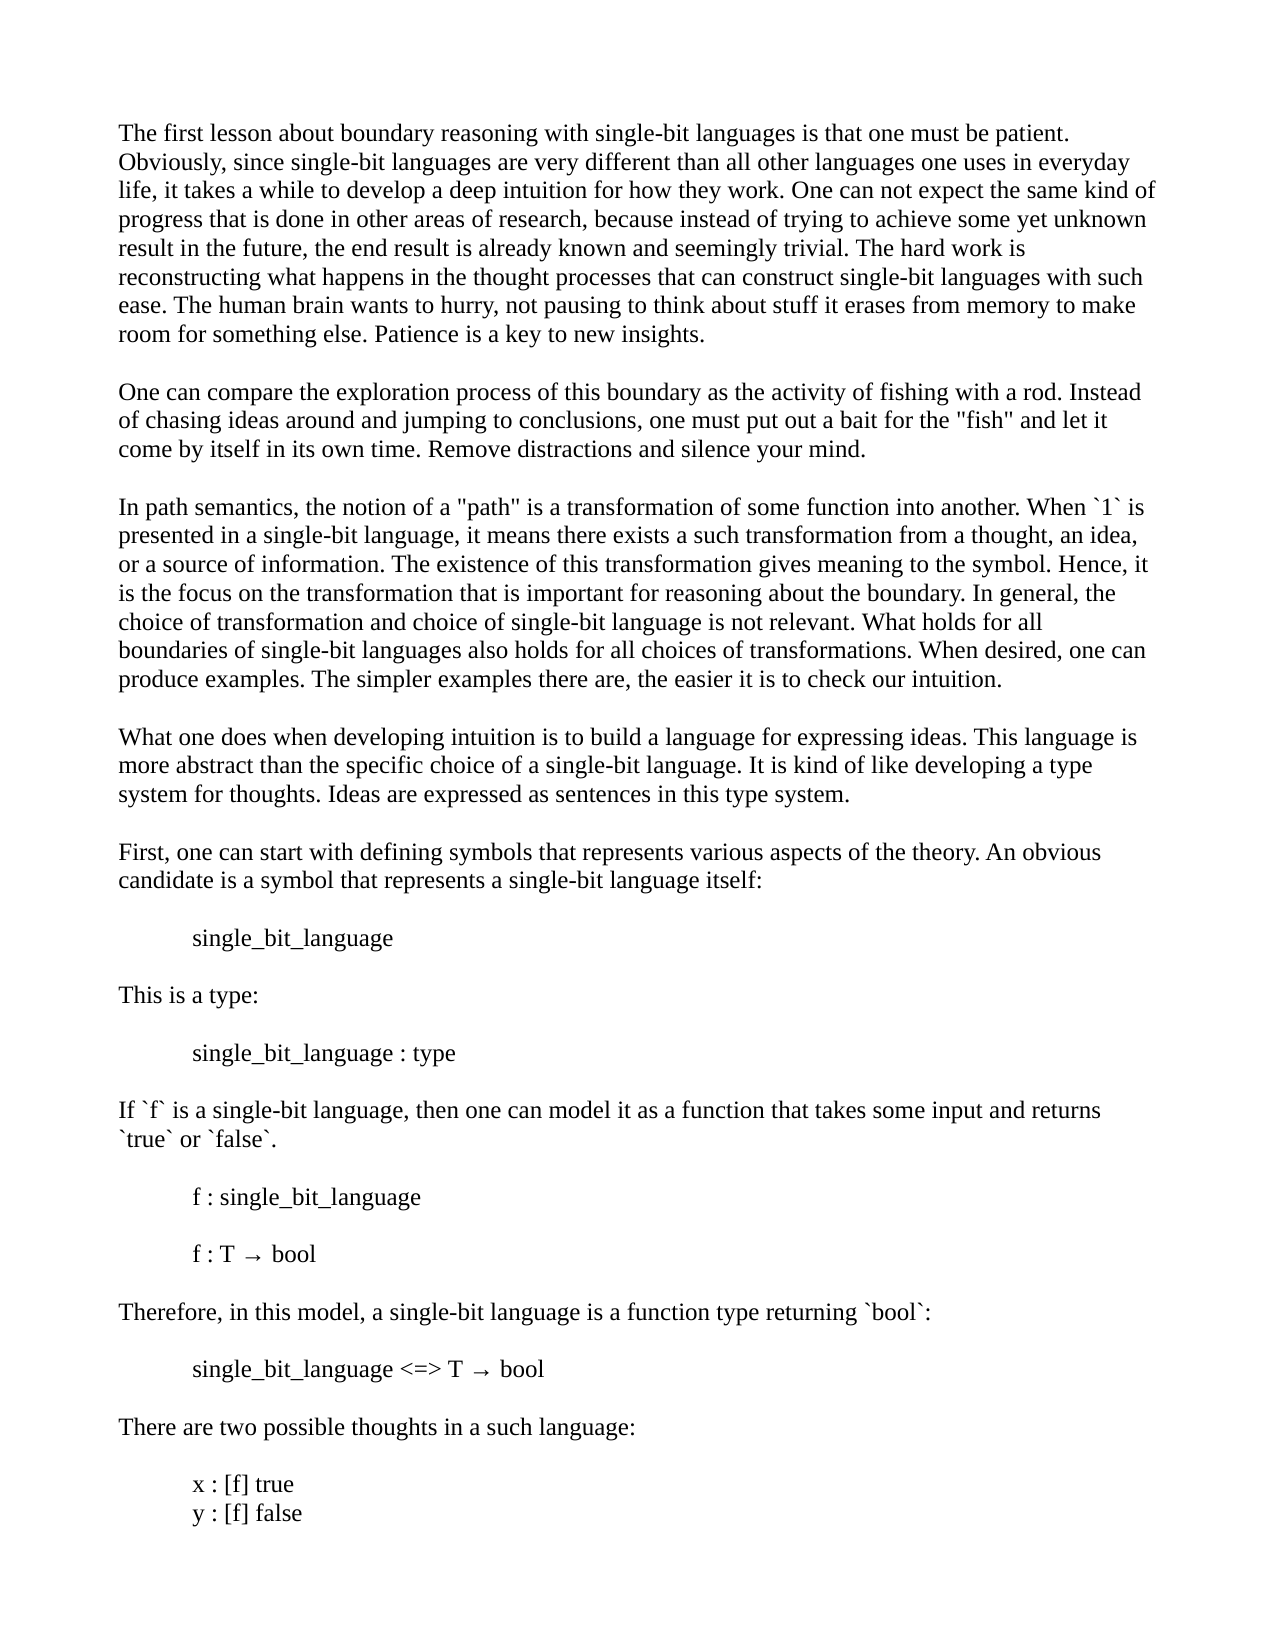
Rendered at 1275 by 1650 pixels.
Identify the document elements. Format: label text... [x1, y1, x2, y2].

text Therefore, in this model, a single-bit language is a function type returning `bool`: [118, 1297, 1157, 1326]
text single_bit_language <=> T → bool [118, 1354, 1157, 1383]
text This is a type: [118, 981, 1157, 1009]
text single_bit_language [118, 923, 1157, 952]
text f : single_bit_language [118, 1182, 1157, 1211]
text single_bit_language : type [118, 1038, 1157, 1067]
text The first lesson about boundary reasoning with single-bit languages is that one must be patient. Obviously, since single-bit languages are very different than all other languages one uses in everyday life, it takes a while to develop a deep intuition for how they work. One can not expect the same kind of progress that is done in other areas of research, because instead of trying to achieve some yet unknown result in the future, the end result is already known and seemingly trivial. The hard work is reconstructing what happens in the thought processes that can construct single-bit languages with such ease. The human brain wants to hurry, not pausing to think about stuff it erases from memory to make room for something else. Patience is a key to new insights. [118, 118, 1157, 348]
text In path semantics, the notion of a "path" is a transformation of some function into another. When `1` is presented in a single-bit language, it means there exists a such transformation from a thought, an idea, or a source of information. The existence of this transformation gives meaning to the symbol. Hence, it is the focus on the transformation that is important for reasoning about the boundary. In general, the choice of transformation and choice of single-bit language is not relevant. What holds for all boundaries of single-bit languages also holds for all choices of transformations. When desired, one can produce examples. The simpler examples there are, the easier it is to check our intuition. [118, 492, 1157, 693]
text x : [f] true [118, 1469, 1157, 1498]
text y : [f] false [118, 1498, 1157, 1527]
text What one does when developing intuition is to build a language for expressing ideas. This language is more abstract than the specific choice of a single-bit language. It is kind of like developing a type system for thoughts. Ideas are expressed as sentences in this type system. [118, 722, 1157, 808]
text One can compare the exploration process of this boundary as the activity of fishing with a rod. Instead of chasing ideas around and jumping to conclusions, one must put out a bait for the "fish" and let it come by itself in its own time. Remove distractions and silence your mind. [118, 377, 1157, 463]
text If `f` is a single-bit language, then one can model it as a function that takes some input and returns `true` or `false`. [118, 1096, 1157, 1153]
text f : T → bool [118, 1239, 1157, 1268]
text First, one can start with defining symbols that represents various aspects of the theory. An obvious candidate is a symbol that represents a single-bit language itself: [118, 837, 1157, 894]
text There are two possible thoughts in a such language: [118, 1412, 1157, 1441]
